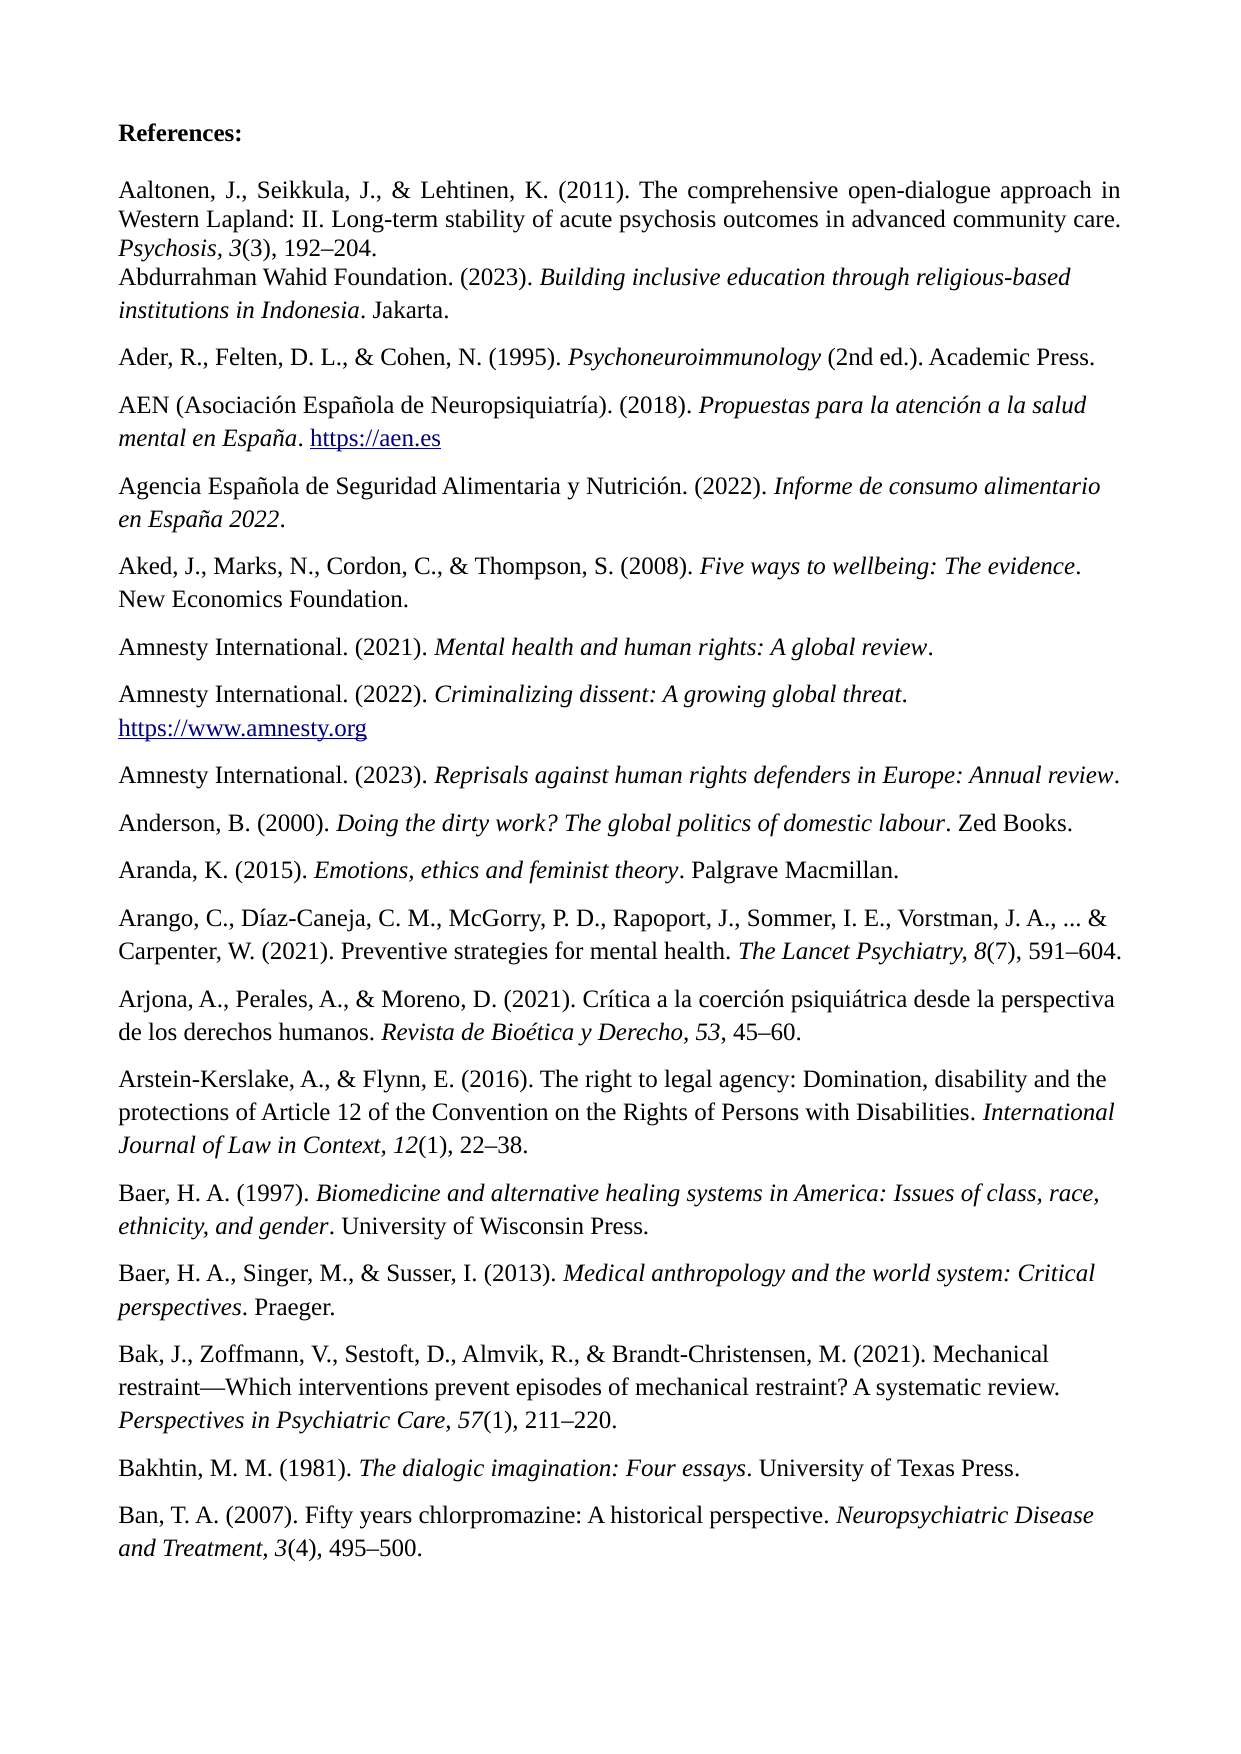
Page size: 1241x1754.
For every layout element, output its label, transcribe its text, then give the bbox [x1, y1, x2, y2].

text Arjona, A., Perales, A., & Moreno, D. (2021). Crítica a la coerción psiquiátrica desde la perspectiva de los derechos humanos. Revista de Bioética y Derecho, 53, 45–60. [118, 984, 1122, 1045]
text Aked, J., Marks, N., Cordon, C., & Thompson, S. (2008). Five ways to wellbeing: The evidence. New Economics Foundation. [118, 551, 1122, 613]
text Agencia Española de Seguridad Alimentaria y Nutrición. (2022). Informe de consumo alimentario en España 2022. [118, 471, 1122, 532]
text Anderson, B. (2000). Doing the dirty work? The global politics of domestic labour. Zed Books. [118, 808, 1122, 837]
text Aranda, K. (2015). Emotions, ethics and feminist theory. Palgrave Macmillan. [118, 855, 1122, 884]
text Ader, R., Felten, D. L., & Cohen, N. (1995). Psychoneuroimmunology (2nd ed.). Academic Press. [118, 342, 1122, 371]
text Amnesty International. (2022). Criminalizing dissent: A growing global threat. https://www.amnesty.org [118, 679, 1122, 741]
text Arstein-Kerslake, A., & Flynn, E. (2016). The right to legal agency: Domination, disability and the protections of Article 12 of the Convention on the Rights of Persons with Disabilities. International Journal of Law in Context, 12(1), 22–38. [118, 1064, 1122, 1159]
text Baer, H. A., Singer, M., & Susser, I. (2013). Medical anthropology and the world system: Critical perspectives. Praeger. [118, 1258, 1122, 1320]
text References: Aaltonen, J., Seikkula, J., & Lehtinen, K. (2011). The comprehensive open-dialogue approach in Western Lapland: II. Long-term stability of acute psychosis outcomes in advanced community care. Psychosis, 3(3), 192–204. [118, 118, 1122, 262]
text Amnesty International. (2021). Mental health and human rights: A global review. [118, 632, 1122, 661]
text Arango, C., Díaz-Caneja, C. M., McGorry, P. D., Rapoport, J., Sommer, I. E., Vorstman, J. A., ... & Carpenter, W. (2021). Preventive strategies for mental health. The Lancet Psychiatry, 8(7), 591–604. [118, 903, 1122, 965]
text Bak, J., Zoffmann, V., Sestoft, D., Almvik, R., & Brandt-Christensen, M. (2021). Mechanical restraint—Which interventions prevent episodes of mechanical restraint? A systematic review. Perspectives in Psychiatric Care, 57(1), 211–220. [118, 1339, 1122, 1434]
text Amnesty International. (2023). Reprisals against human rights defenders in Europe: Annual review. [118, 760, 1122, 789]
text AEN (Asociación Española de Neuropsiquiatría). (2018). Propuestas para la atención a la salud mental en España. https://aen.es [118, 390, 1122, 452]
text Ban, T. A. (2007). Fifty years chlorpromazine: A historical perspective. Neuropsychiatric Disease and Treatment, 3(4), 495–500. [118, 1500, 1122, 1562]
text Baer, H. A. (1997). Biomedicine and alternative healing systems in America: Issues of class, race, ethnicity, and gender. University of Wisconsin Press. [118, 1178, 1122, 1240]
text Abdurrahman Wahid Foundation. (2023). Building inclusive education through religious-based institutions in Indonesia. Jakarta. [118, 262, 1122, 324]
text Bakhtin, M. M. (1981). The dialogic imagination: Four essays. University of Texas Press. [118, 1453, 1122, 1482]
